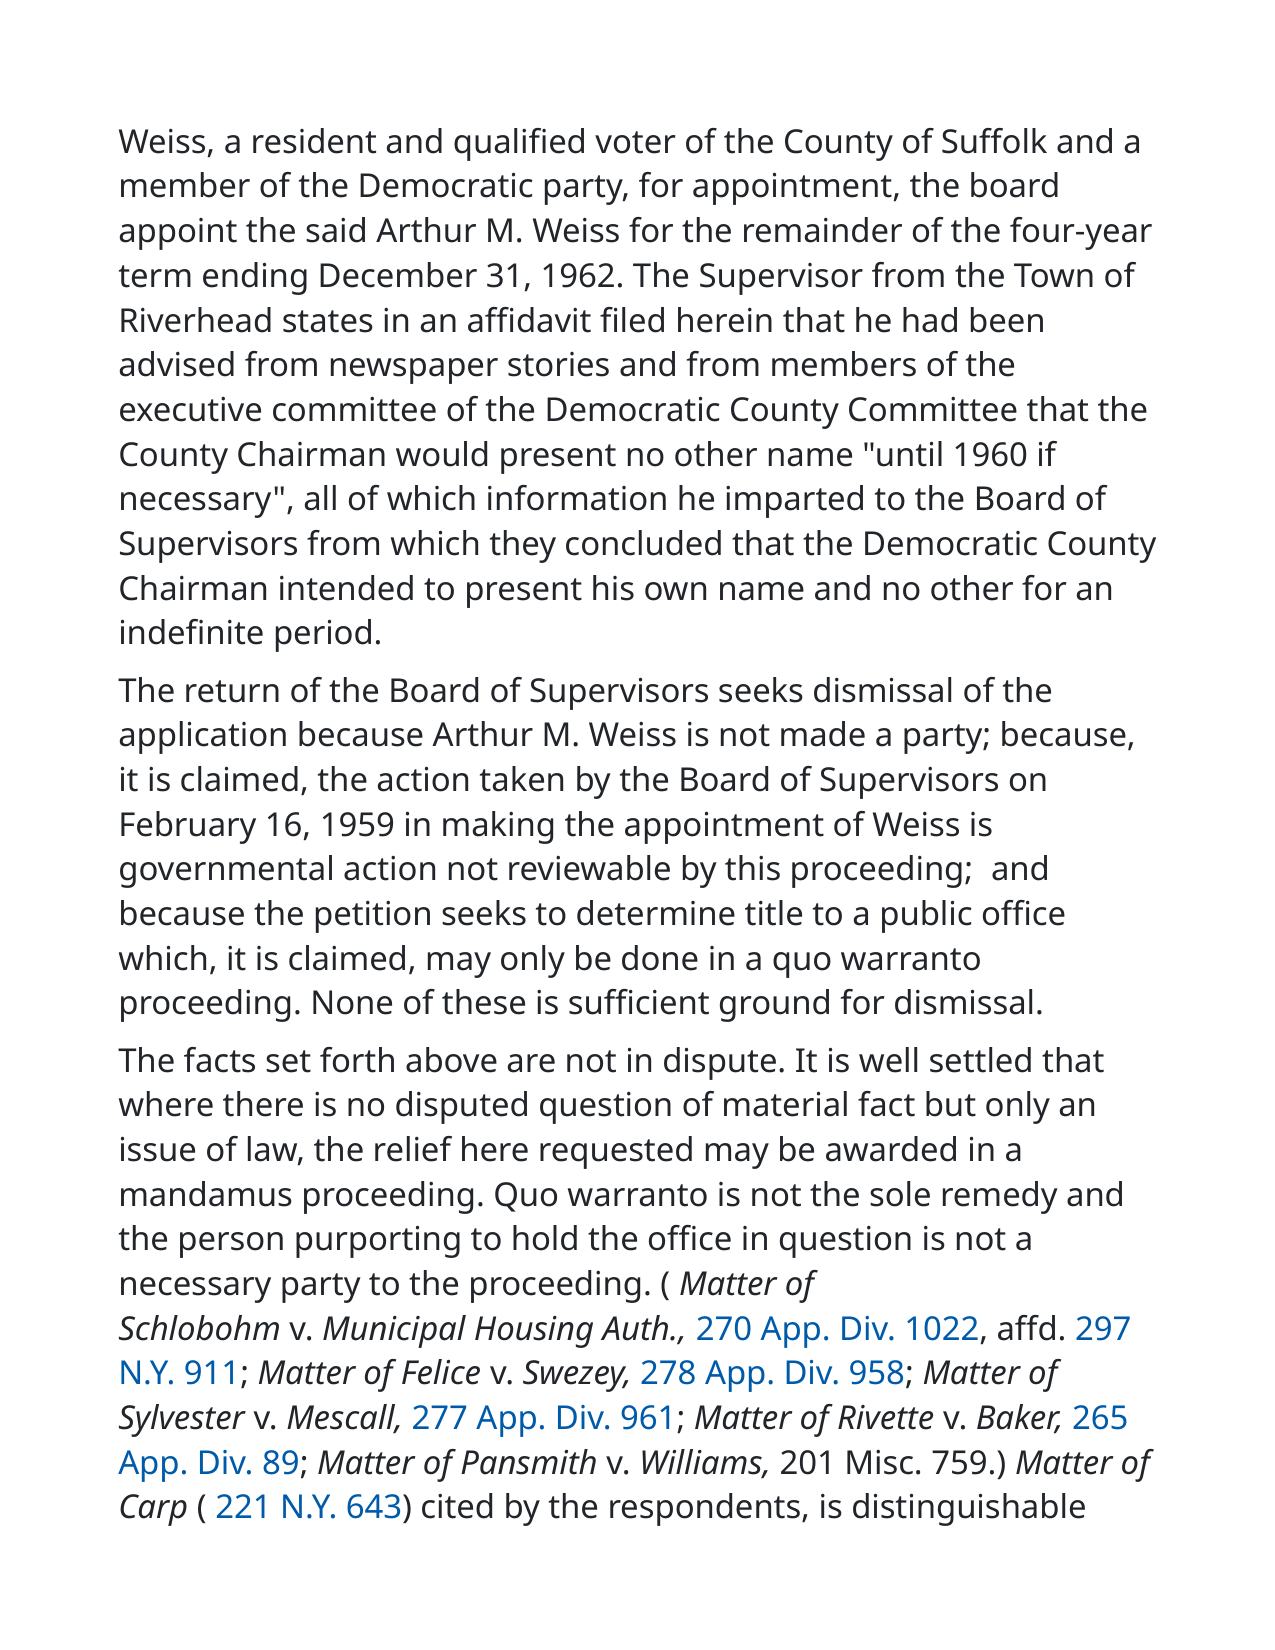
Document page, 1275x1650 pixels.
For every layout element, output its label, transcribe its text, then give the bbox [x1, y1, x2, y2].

text Weiss, a resident and qualified voter of the County of Suffolk and a member of the Democratic party, for appointment, the board appoint the said Arthur M. Weiss for the remainder of the four-year term ending December 31, 1962. The Supervisor from the Town of Riverhead states in an affidavit filed herein that he had been advised from newspaper stories and from members of the executive committee of the Democratic County Committee that the County Chairman would present no other name "until 1960 if necessary", all of which information he imparted to the Board of Supervisors from which they concluded that the Democratic County Chairman intended to present his own name and no other for an indefinite period. [118, 118, 1157, 654]
text The facts set forth above are not in dispute. It is well settled that where there is no disputed question of material fact but only an issue of law, the relief here requested may be awarded in a mandamus proceeding. Quo warranto is not the sole remedy and the person purporting to hold the office in question is not a necessary party to the proceeding. ( Matter of Schlobohm v. Municipal Housing Auth., 270 App. Div. 1022, affd. 297 N.Y. 911; Matter of Felice v. Swezey, 278 App. Div. 958; Matter of Sylvester v. Mescall, 277 App. Div. 961; Matter of Rivette v. Baker, 265 App. Div. 89; Matter of Pansmith v. Williams, 201 Misc. 759.) Matter of Carp ( 221 N.Y. 643) cited by the respondents, is distinguishable [118, 1037, 1157, 1528]
text The return of the Board of Supervisors seeks dismissal of the application because Arthur M. Weiss is not made a party; because, it is claimed, the action taken by the Board of Supervisors on February 16, 1959 in making the appointment of Weiss is governmental action not reviewable by this proceeding; and because the petition seeks to determine title to a public office which, it is claimed, may only be done in a quo warranto proceeding. None of these is sufficient ground for dismissal. [118, 667, 1157, 1024]
